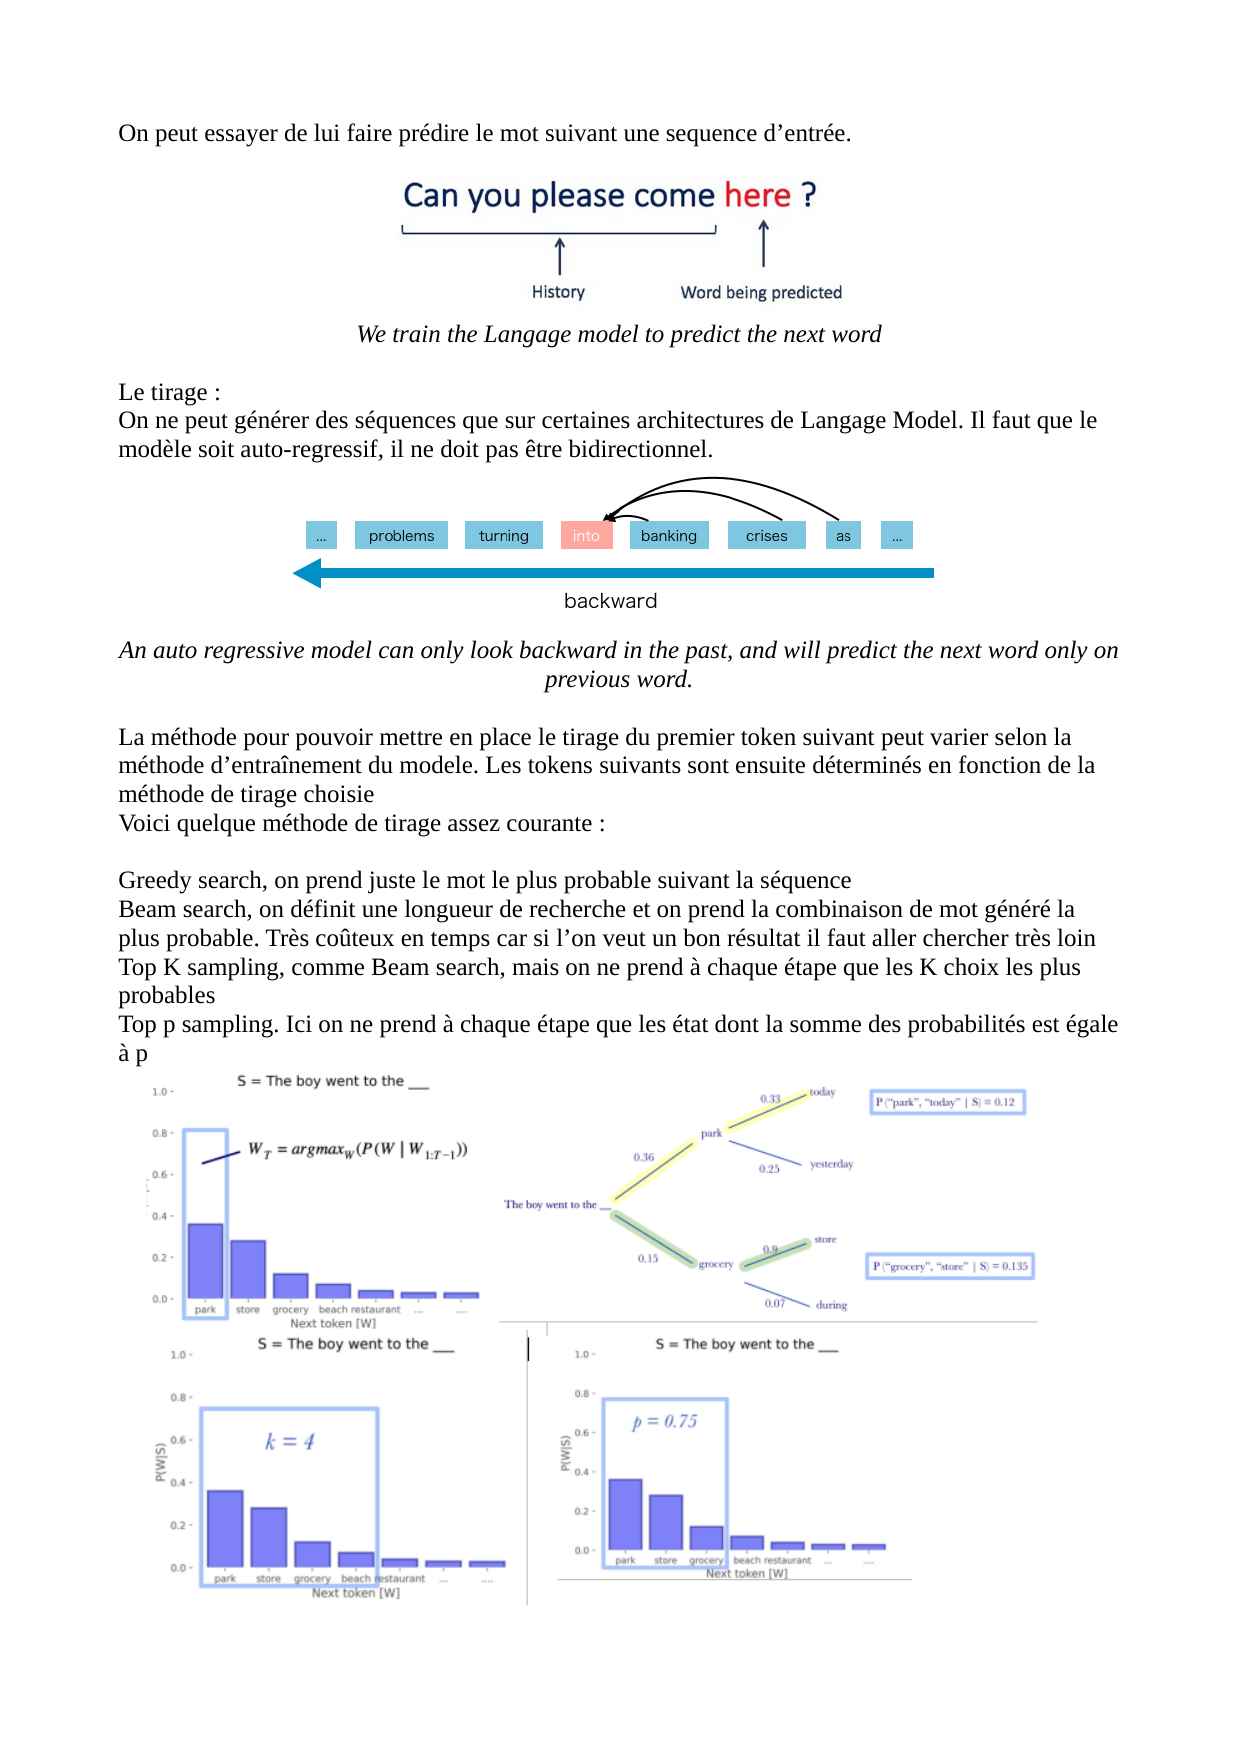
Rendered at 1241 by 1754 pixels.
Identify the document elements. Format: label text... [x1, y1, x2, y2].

text Beam search, on définit une longueur de recherche et on prend la combinaison de mot généré la plus probable. Très coûteux en temps car si l’on veut un bon résultat il faut aller chercher très loin [118, 894, 1122, 952]
text Top p sampling. Ici on ne prend à chaque étape que les état dont la somme des probabilités est égale à p [118, 1009, 1122, 1067]
text Le tirage : [118, 377, 1122, 406]
picture [281, 463, 959, 627]
text On peut essayer de lui faire prédire le mot suivant une sequence d’entrée. [118, 118, 1122, 147]
text We train the Langage model to predict the next word [118, 319, 1122, 348]
text Greedy search, on prend juste le mot le plus probable suivant la séquence [118, 866, 1122, 894]
text La méthode pour pouvoir mettre en place le tirage du premier token suivant peut varier selon la méthode d’entraînement du modele. Les tokens suivants sont ensuite déterminés en fonction de la méthode de tirage choisie [118, 722, 1122, 808]
picture [395, 173, 845, 309]
text Top K sampling, comme Beam search, mais on ne prend à chaque étape que les K choix les plus probables [118, 952, 1122, 1009]
text An auto regressive model can only look backward in the past, and will predict the next word only on previous word. [118, 636, 1122, 693]
picture [146, 1071, 1038, 1609]
text Voici quelque méthode de tirage assez courante : [118, 808, 1122, 837]
text On ne peut générer des séquences que sur certaines architectures de Langage Model. Il faut que le modèle soit auto-regressif, il ne doit pas être bidirectionnel. [118, 406, 1122, 463]
